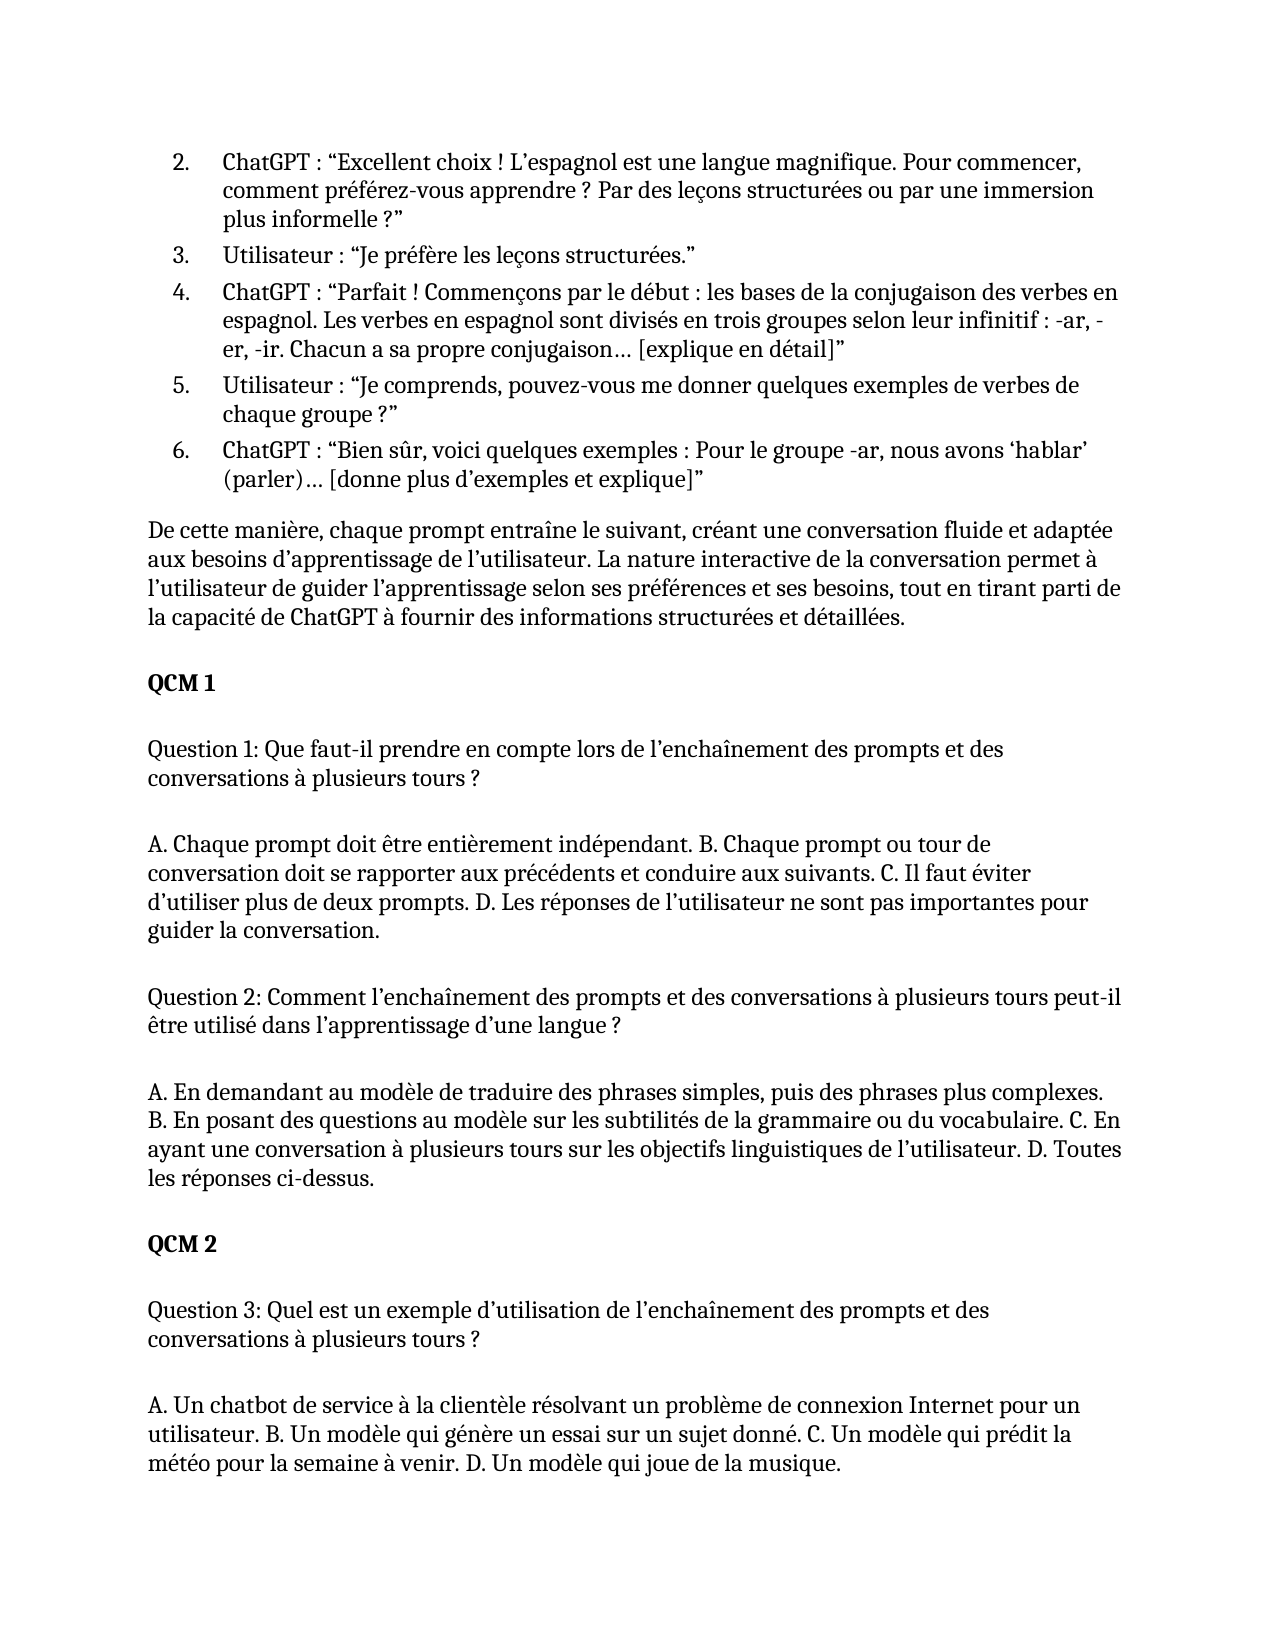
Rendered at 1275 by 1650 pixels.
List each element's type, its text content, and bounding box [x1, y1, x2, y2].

text Question 3: Quel est un exemple d’utilisation de l’enchaînement des prompts et des conversations à plusieurs tours ? [148, 1296, 1127, 1354]
text De cette manière, chaque prompt entraîne le suivant, créant une conversation fluide et adaptée aux besoins d’apprentissage de l’utilisateur. La nature interactive de la conversation permet à l’utilisateur de guider l’apprentissage selon ses préférences et ses besoins, tout en tirant parti de la capacité de ChatGPT à fournir des informations structurées et détaillées. [148, 516, 1127, 631]
list ChatGPT : “Parfait ! Commençons par le début : les bases de la conjugaison des verbes en espagnol. Les verbes en espagnol sont divisés en trois groupes selon leur infinitif : -ar, -er, -ir. Chacun a sa propre conjugaison… [explique en détail]” [173, 278, 1127, 364]
list ChatGPT : “Excellent choix ! L’espagnol est une langue magnifique. Pour commencer, comment préférez-vous apprendre ? Par des leçons structurées ou par une immersion plus informelle ?” [173, 148, 1127, 234]
text A. Chaque prompt doit être entièrement indépendant. B. Chaque prompt ou tour de conversation doit se rapporter aux précédents et conduire aux suivants. C. Il faut éviter d’utiliser plus de deux prompts. D. Les réponses de l’utilisateur ne sont pas importantes pour guider la conversation. [148, 830, 1127, 945]
list Utilisateur : “Je comprends, pouvez-vous me donner quelques exemples de verbes de chaque groupe ?” [173, 371, 1127, 429]
text A. Un chatbot de service à la clientèle résolvant un problème de connexion Internet pour un utilisateur. B. Un modèle qui génère un essai sur un sujet donné. C. Un modèle qui prédit la météo pour la semaine à venir. D. Un modèle qui joue de la musique. [148, 1391, 1127, 1478]
text Question 2: Comment l’enchaînement des prompts et des conversations à plusieurs tours peut-il être utilisé dans l’apprentissage d’une langue ? [148, 983, 1127, 1040]
text A. En demandant au modèle de traduire des phrases simples, puis des phrases plus complexes. B. En posant des questions au modèle sur les subtilités de la grammaire ou du vocabulaire. C. En ayant une conversation à plusieurs tours sur les objectifs linguistiques de l’utilisateur. D. Toutes les réponses ci-dessus. [148, 1078, 1127, 1193]
text QCM 1 [148, 669, 1127, 698]
list Utilisateur : “Je préfère les leçons structurées.” [173, 241, 1127, 270]
text QCM 2 [148, 1230, 1127, 1259]
list ChatGPT : “Bien sûr, voici quelques exemples : Pour le groupe -ar, nous avons ‘hablar’ (parler)… [donne plus d’exemples et explique]” [173, 436, 1127, 494]
text Question 1: Que faut-il prendre en compte lors de l’enchaînement des prompts et des conversations à plusieurs tours ? [148, 735, 1127, 793]
